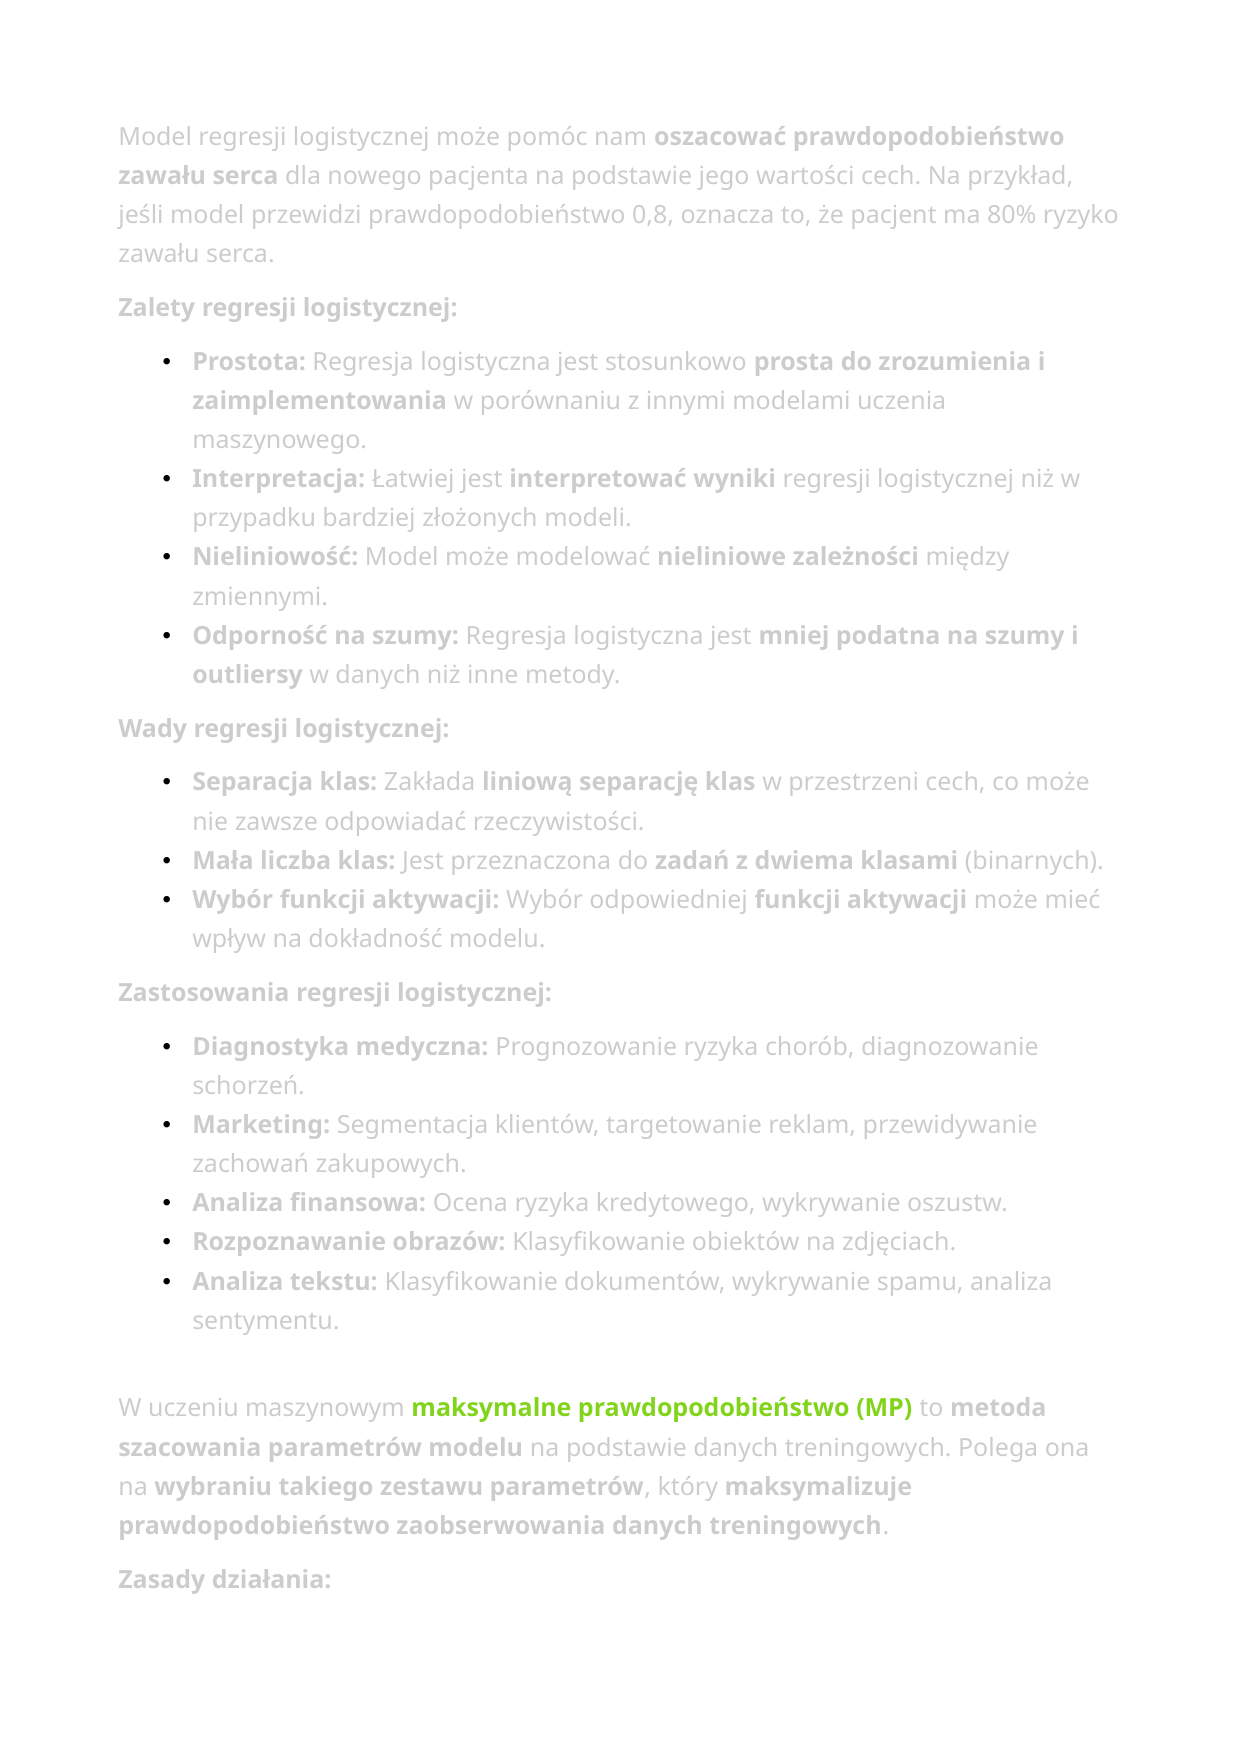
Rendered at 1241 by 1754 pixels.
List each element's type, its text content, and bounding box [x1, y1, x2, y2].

text Wady regresji logistycznej: [118, 710, 1122, 744]
list Rozpoznawanie obrazów: Klasyfikowanie obiektów na zdjęciach. [162, 1224, 1122, 1258]
list Wybór funkcji aktywacji: Wybór odpowiedniej funkcji aktywacji może mieć wpływ na dokładność modelu. [162, 881, 1122, 955]
list Diagnostyka medyczna: Prognozowanie ryzyka chorób, diagnozowanie schorzeń. [162, 1028, 1122, 1101]
list Analiza tekstu: Klasyfikowanie dokumentów, wykrywanie spamu, analiza sentymentu. [162, 1263, 1122, 1336]
list Analiza finansowa: Ocena ryzyka kredytowego, wykrywanie oszustw. [162, 1185, 1122, 1219]
list Mała liczba klas: Jest przeznaczona do zadań z dwiema klasami (binarnych). [162, 842, 1122, 876]
text Zalety regresji logistycznej: [118, 289, 1122, 323]
text W uczeniu maszynowym maksymalne prawdopodobieństwo (MP) to metoda szacowania parametrów modelu na podstawie danych treningowych. Polega ona na wybraniu takiego zestawu parametrów, który maksymalizuje prawdopodobieństwo zaobserwowania danych treningowych. [118, 1390, 1122, 1542]
text Zasady działania: [118, 1561, 1122, 1595]
list Prostota: Regresja logistyczna jest stosunkowo prosta do zrozumienia i zaimplementowania w porównaniu z innymi modelami uczenia maszynowego. [162, 343, 1122, 456]
list Interpretacja: Łatwiej jest interpretować wyniki regresji logistycznej niż w przypadku bardziej złożonych modeli. [162, 461, 1122, 534]
list Odporność na szumy: Regresja logistyczna jest mniej podatna na szumy i outliersy w danych niż inne metody. [162, 617, 1122, 691]
text Zastosowania regresji logistycznej: [118, 974, 1122, 1008]
text Model regresji logistycznej może pomóc nam oszacować prawdopodobieństwo zawału serca dla nowego pacjenta na podstawie jego wartości cech. Na przykład, jeśli model przewidzi prawdopodobieństwo 0,8, oznacza to, że pacjent ma 80% ryzyko zawału serca. [118, 118, 1122, 270]
list Nieliniowość: Model może modelować nieliniowe zależności między zmiennymi. [162, 539, 1122, 612]
list Separacja klas: Zakłada liniową separację klas w przestrzeni cech, co może nie zawsze odpowiadać rzeczywistości. [162, 764, 1122, 837]
list Marketing: Segmentacja klientów, targetowanie reklam, przewidywanie zachowań zakupowych. [162, 1106, 1122, 1180]
